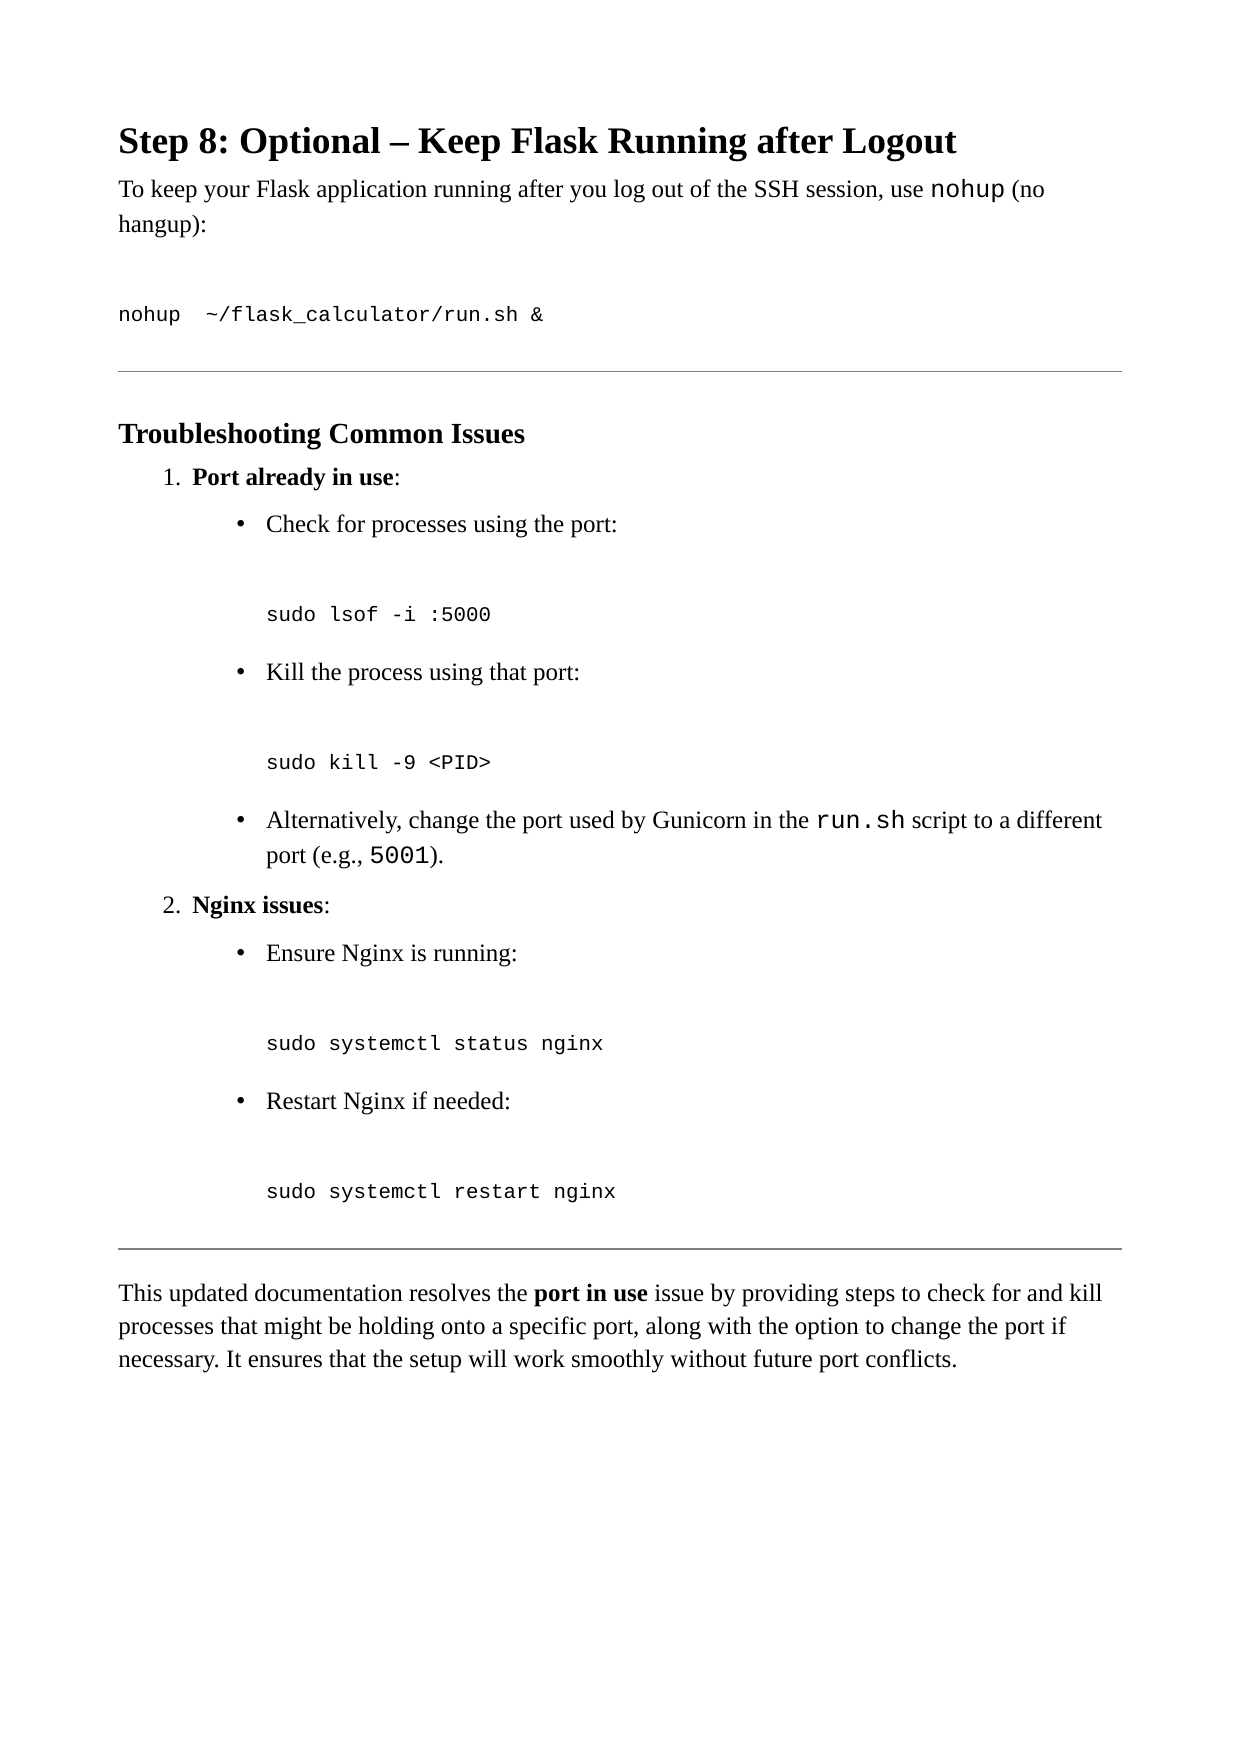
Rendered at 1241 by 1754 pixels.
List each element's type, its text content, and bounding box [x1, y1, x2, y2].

subtitle Step 8: Optional – Keep Flask Running after Logout [118, 118, 1122, 161]
text This updated documentation resolves the port in use issue by providing steps to check for and kill processes that might be holding onto a specific port, along with the option to change the port if necessary. It ensures that the setup will work smoothly without future port conflicts. [118, 1278, 1122, 1373]
list sudo kill -9 <PID> [236, 752, 1122, 776]
list sudo lsof -i :5000 [236, 604, 1122, 628]
list Nginx issues: [162, 891, 1122, 919]
text To keep your Flask application running after you log out of the SSH session, use nohup (no hangup): [118, 174, 1122, 238]
list Kill the process using that port: [236, 657, 1122, 686]
text nohup ~/flask_calculator/run.sh & [118, 304, 1122, 327]
list Alternatively, change the port used by Gunicorn in the run.sh script to a different port (e.g., 5001). [236, 805, 1122, 871]
list sudo systemctl restart nginx [236, 1181, 1122, 1205]
subtitle Troubleshooting Common Issues [118, 416, 1122, 449]
list Check for processes using the port: [236, 509, 1122, 538]
list Ensure Nginx is running: [236, 938, 1122, 967]
list Restart Nginx if needed: [236, 1086, 1122, 1115]
list Port already in use: [162, 462, 1122, 491]
list sudo systemctl status nginx [236, 1033, 1122, 1057]
